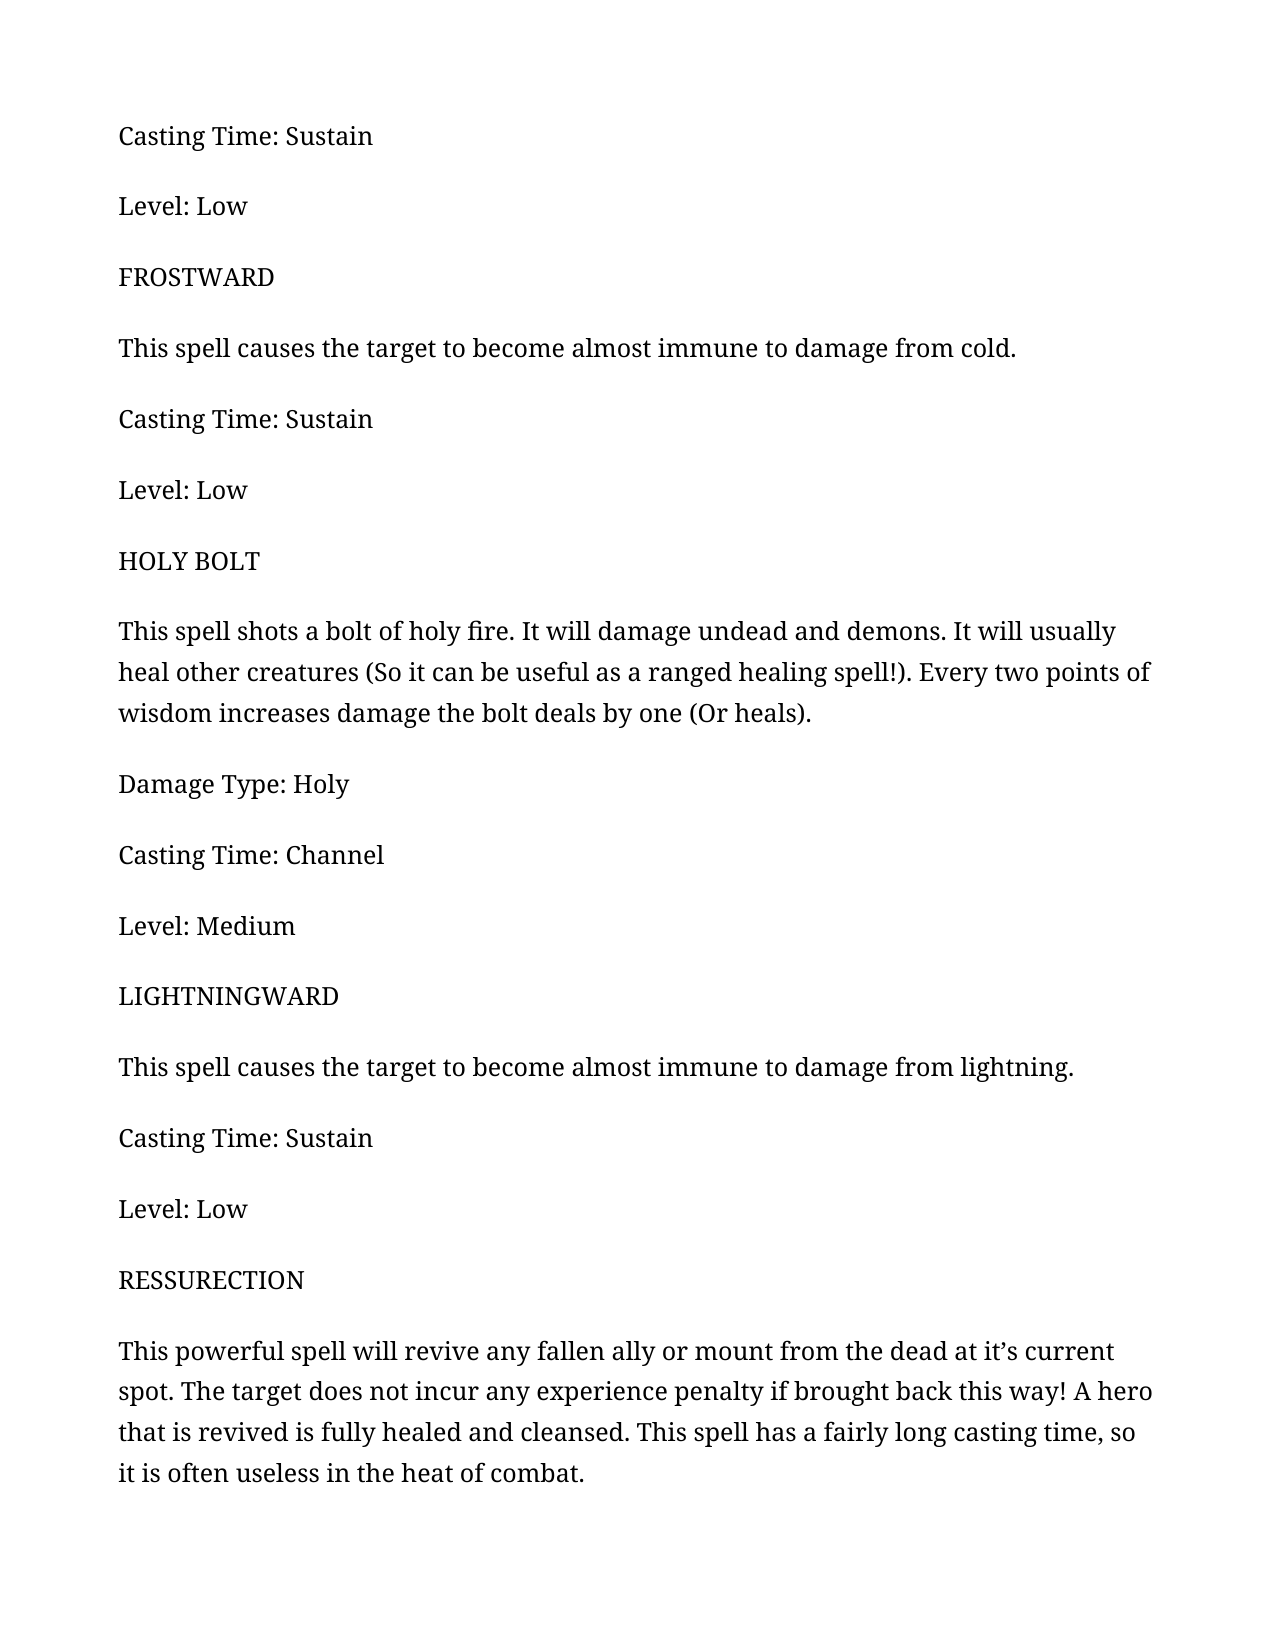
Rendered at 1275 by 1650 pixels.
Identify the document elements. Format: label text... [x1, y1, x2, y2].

text This spell causes the target to become almost immune to damage from lightning. [118, 1050, 1157, 1084]
text FROSTWARD [118, 260, 1157, 294]
text HOLY BOLT [118, 543, 1157, 577]
text LIGHTNINGWARD [118, 979, 1157, 1013]
text Casting Time: Sustain [118, 1121, 1157, 1155]
text This spell shots a bolt of holy fire. It will damage undead and demons. It will usually heal other creatures (So it can be useful as a ranged healing spell!). Every two points of wisdom increases damage the bolt deals by one (Or heals). [118, 614, 1157, 730]
text Level: Low [118, 472, 1157, 506]
text Casting Time: Sustain [118, 118, 1157, 152]
text This spell causes the target to become almost immune to damage from cold. [118, 331, 1157, 365]
text Level: Medium [118, 908, 1157, 942]
text Casting Time: Channel [118, 837, 1157, 871]
text Casting Time: Sustain [118, 401, 1157, 436]
text RESSURECTION [118, 1262, 1157, 1296]
text This powerful spell will revive any fallen ally or mount from the dead at it’s current spot. The target does not incur any experience penalty if brought back this way! A hero that is revived is fully healed and cleansed. This spell has a fairly long casting time, so it is often useless in the heat of combat. [118, 1333, 1157, 1490]
text Damage Type: Holy [118, 766, 1157, 801]
text Level: Low [118, 1191, 1157, 1226]
text Level: Low [118, 189, 1157, 223]
